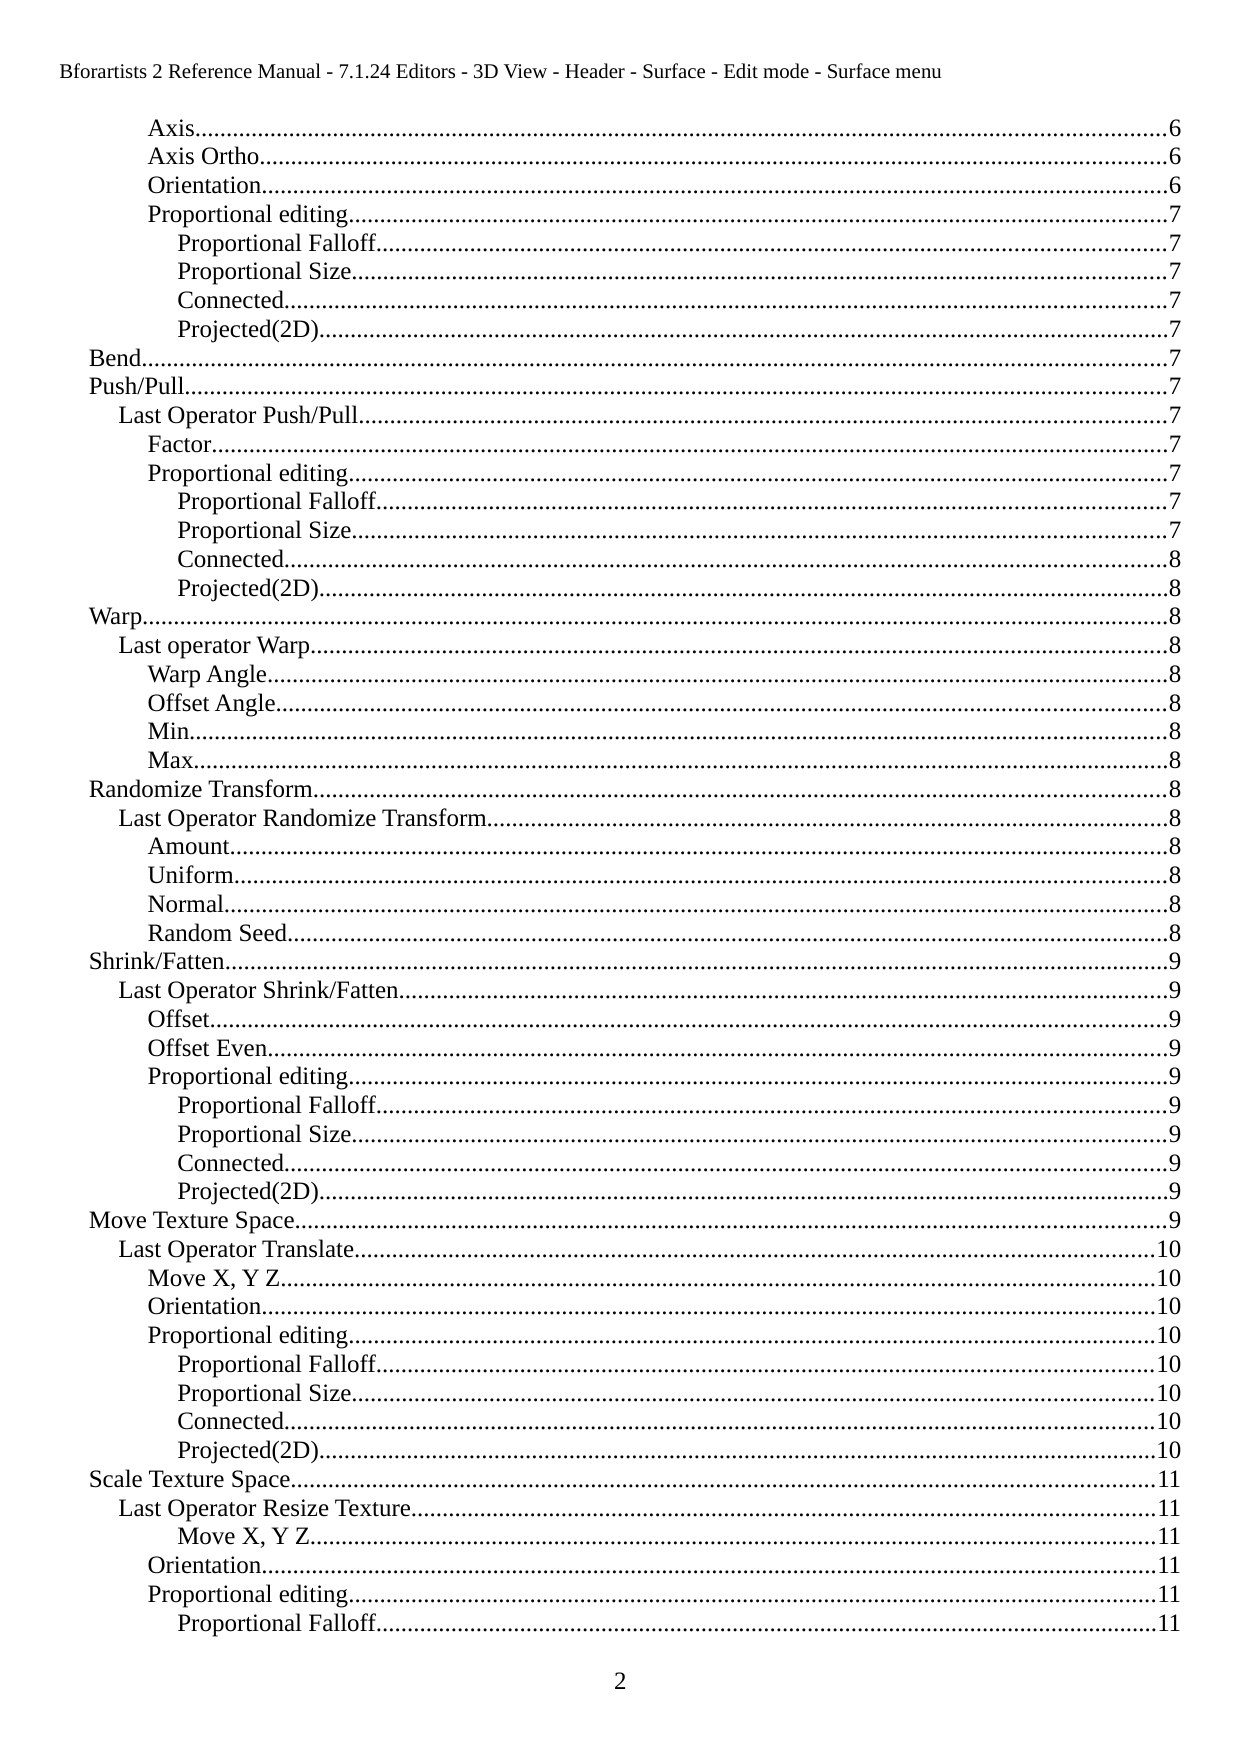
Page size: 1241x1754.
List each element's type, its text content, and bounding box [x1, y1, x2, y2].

text Warp Angle 8 [147, 659, 1181, 688]
text Last Operator Shrink/Fatten 9 [118, 975, 1181, 1004]
text Axis 6 [147, 113, 1181, 141]
text Proportional editing 9 [147, 1061, 1181, 1090]
text Orientation 10 [147, 1291, 1181, 1320]
text Move X, Y Z 10 [147, 1263, 1181, 1291]
text Orientation 6 [147, 170, 1181, 199]
text Scale Texture Space 11 [88, 1464, 1181, 1493]
text Connected 9 [177, 1148, 1181, 1176]
text Proportional Size 10 [177, 1378, 1181, 1406]
text Warp 8 [88, 601, 1181, 630]
text Proportional editing 7 [147, 458, 1181, 486]
text Offset 9 [147, 1004, 1181, 1033]
text Shrink/Fatten 9 [88, 946, 1181, 975]
text Connected 10 [177, 1406, 1181, 1435]
text Min 8 [147, 716, 1181, 745]
text Axis Ortho 6 [147, 141, 1181, 170]
text Connected 7 [177, 285, 1181, 314]
text Projected(2D) 9 [177, 1176, 1181, 1205]
text Max 8 [147, 745, 1181, 774]
text Uniform 8 [147, 860, 1181, 889]
text Last Operator Randomize Transform 8 [118, 803, 1181, 831]
text Proportional Falloff 7 [177, 486, 1181, 515]
text Proportional Size 9 [177, 1119, 1181, 1148]
text Amount 8 [147, 831, 1181, 860]
text Last Operator Translate 10 [118, 1234, 1181, 1263]
text Projected(2D) 10 [177, 1435, 1181, 1464]
text Random Seed 8 [147, 918, 1181, 946]
text Orientation 11 [147, 1550, 1181, 1579]
text Bend 7 [88, 343, 1181, 371]
text Proportional editing 10 [147, 1320, 1181, 1349]
text Proportional editing 7 [147, 199, 1181, 228]
text Offset Even 9 [147, 1033, 1181, 1061]
text Proportional Size 7 [177, 256, 1181, 285]
text Last operator Warp 8 [118, 630, 1181, 659]
text Proportional Falloff 7 [177, 228, 1181, 256]
text Move X, Y Z 11 [177, 1521, 1181, 1550]
text Projected(2D) 7 [177, 314, 1181, 343]
text Connected 8 [177, 544, 1181, 573]
text Last Operator Push/Pull 7 [118, 400, 1181, 429]
text Normal 8 [147, 889, 1181, 918]
text Push/Pull 7 [88, 371, 1181, 400]
text Randomize Transform 8 [88, 774, 1181, 803]
text Move Texture Space 9 [88, 1205, 1181, 1234]
text Offset Angle 8 [147, 688, 1181, 716]
text Projected(2D) 8 [177, 573, 1181, 601]
text Proportional editing 11 [147, 1579, 1181, 1608]
text Last Operator Resize Texture 11 [118, 1493, 1181, 1521]
text Proportional Size 7 [177, 515, 1181, 544]
text Proportional Falloff 11 [177, 1608, 1181, 1636]
text Proportional Falloff 9 [177, 1090, 1181, 1119]
text Factor 7 [147, 429, 1181, 458]
text Proportional Falloff 10 [177, 1349, 1181, 1378]
